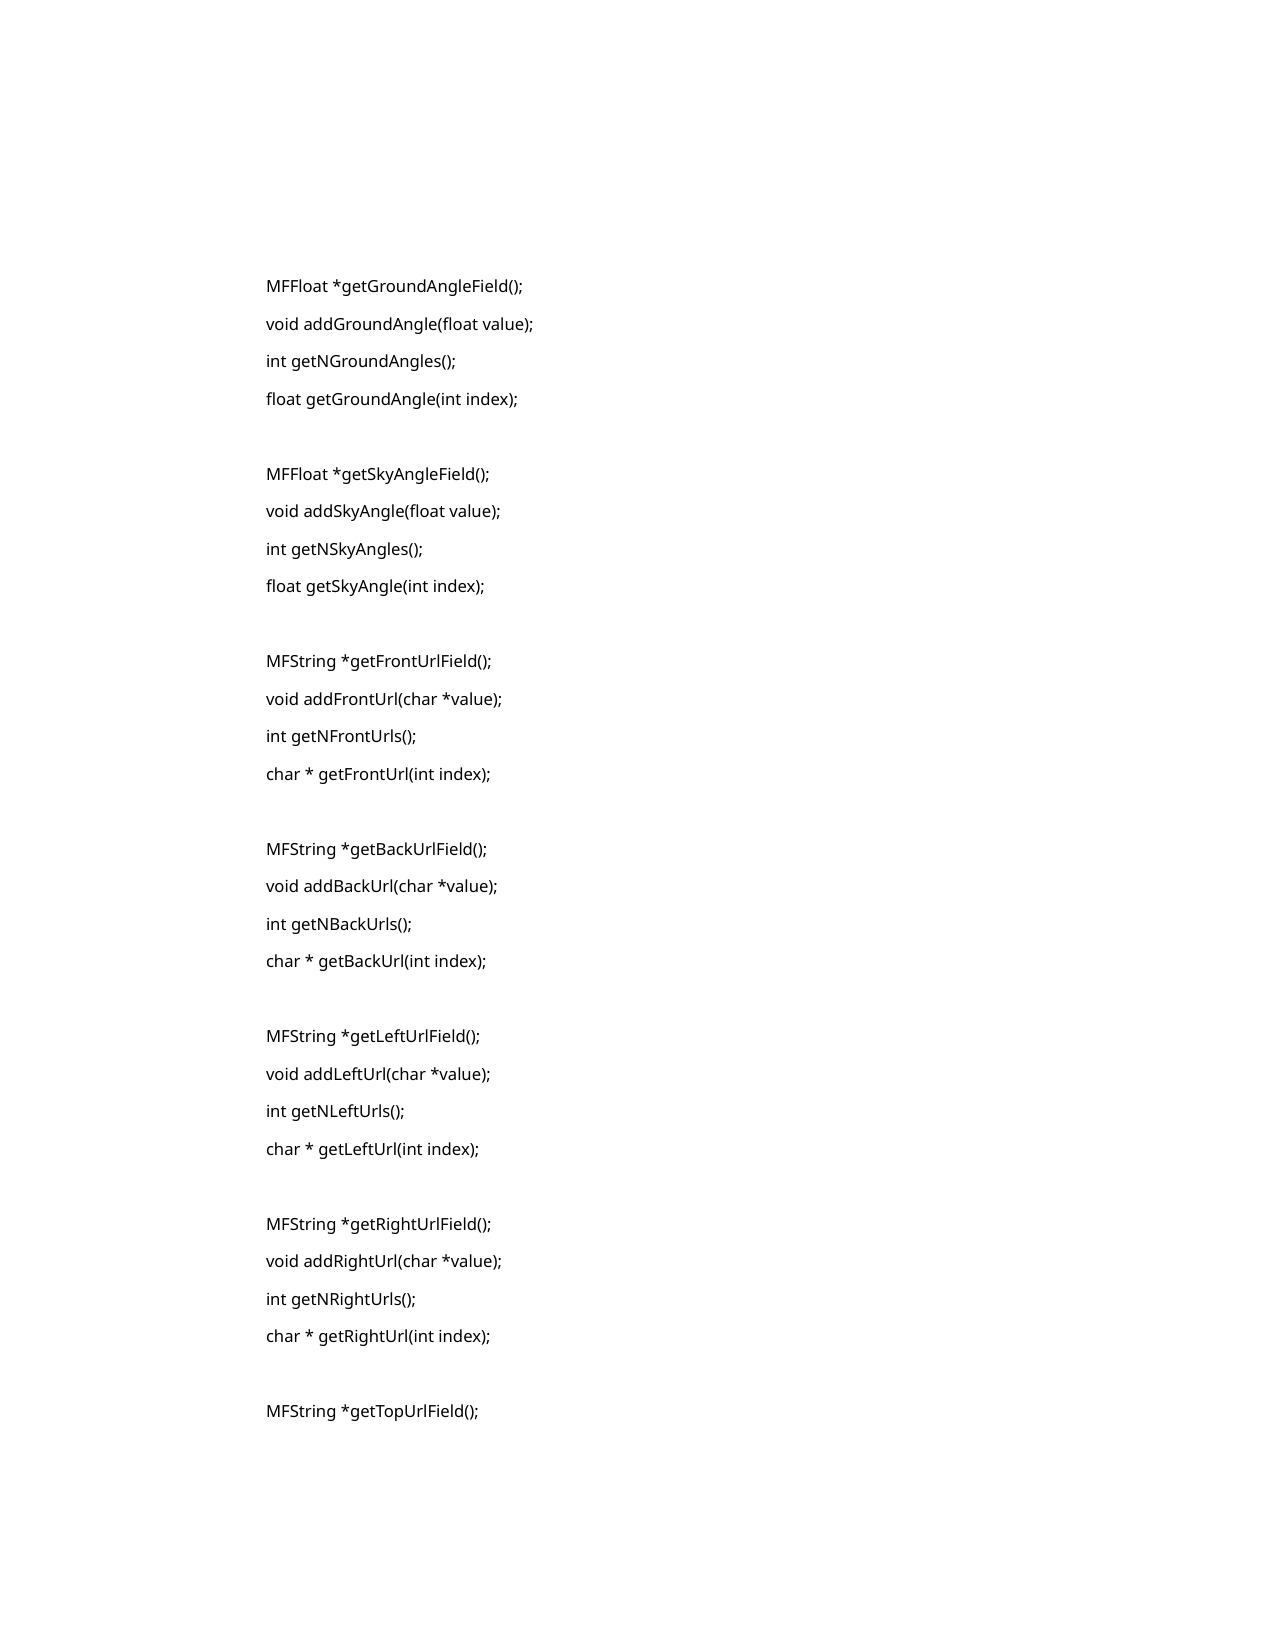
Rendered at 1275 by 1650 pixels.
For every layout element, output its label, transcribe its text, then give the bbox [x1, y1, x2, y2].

text MFString *getLeftUrlField(); [198, 1017, 1098, 1055]
text MFString *getBackUrlField(); [198, 830, 1098, 867]
text int getNGroundAngles(); [198, 342, 1098, 380]
text int getNLeftUrls(); [198, 1092, 1098, 1130]
text MFFloat *getGroundAngleField(); [198, 267, 1098, 305]
text void addLeftUrl(char *value); [198, 1055, 1098, 1092]
text MFString *getFrontUrlField(); [198, 642, 1098, 680]
text int getNRightUrls(); [198, 1280, 1098, 1317]
text MFString *getRightUrlField(); [198, 1205, 1098, 1242]
text float getGroundAngle(int index); [198, 380, 1098, 417]
text void addSkyAngle(float value); [198, 492, 1098, 530]
text char * getFrontUrl(int index); [198, 755, 1098, 792]
text int getNSkyAngles(); [198, 530, 1098, 567]
text char * getLeftUrl(int index); [198, 1130, 1098, 1167]
text float getSkyAngle(int index); [198, 567, 1098, 605]
text void addFrontUrl(char *value); [198, 680, 1098, 717]
text void addRightUrl(char *value); [198, 1242, 1098, 1280]
text int getNBackUrls(); [198, 905, 1098, 942]
text void addGroundAngle(float value); [198, 305, 1098, 342]
text char * getBackUrl(int index); [198, 942, 1098, 980]
text char * getRightUrl(int index); [198, 1317, 1098, 1355]
text MFFloat *getSkyAngleField(); [198, 455, 1098, 492]
text int getNFrontUrls(); [198, 717, 1098, 755]
text MFString *getTopUrlField(); [198, 1392, 1098, 1430]
text void addBackUrl(char *value); [198, 867, 1098, 905]
